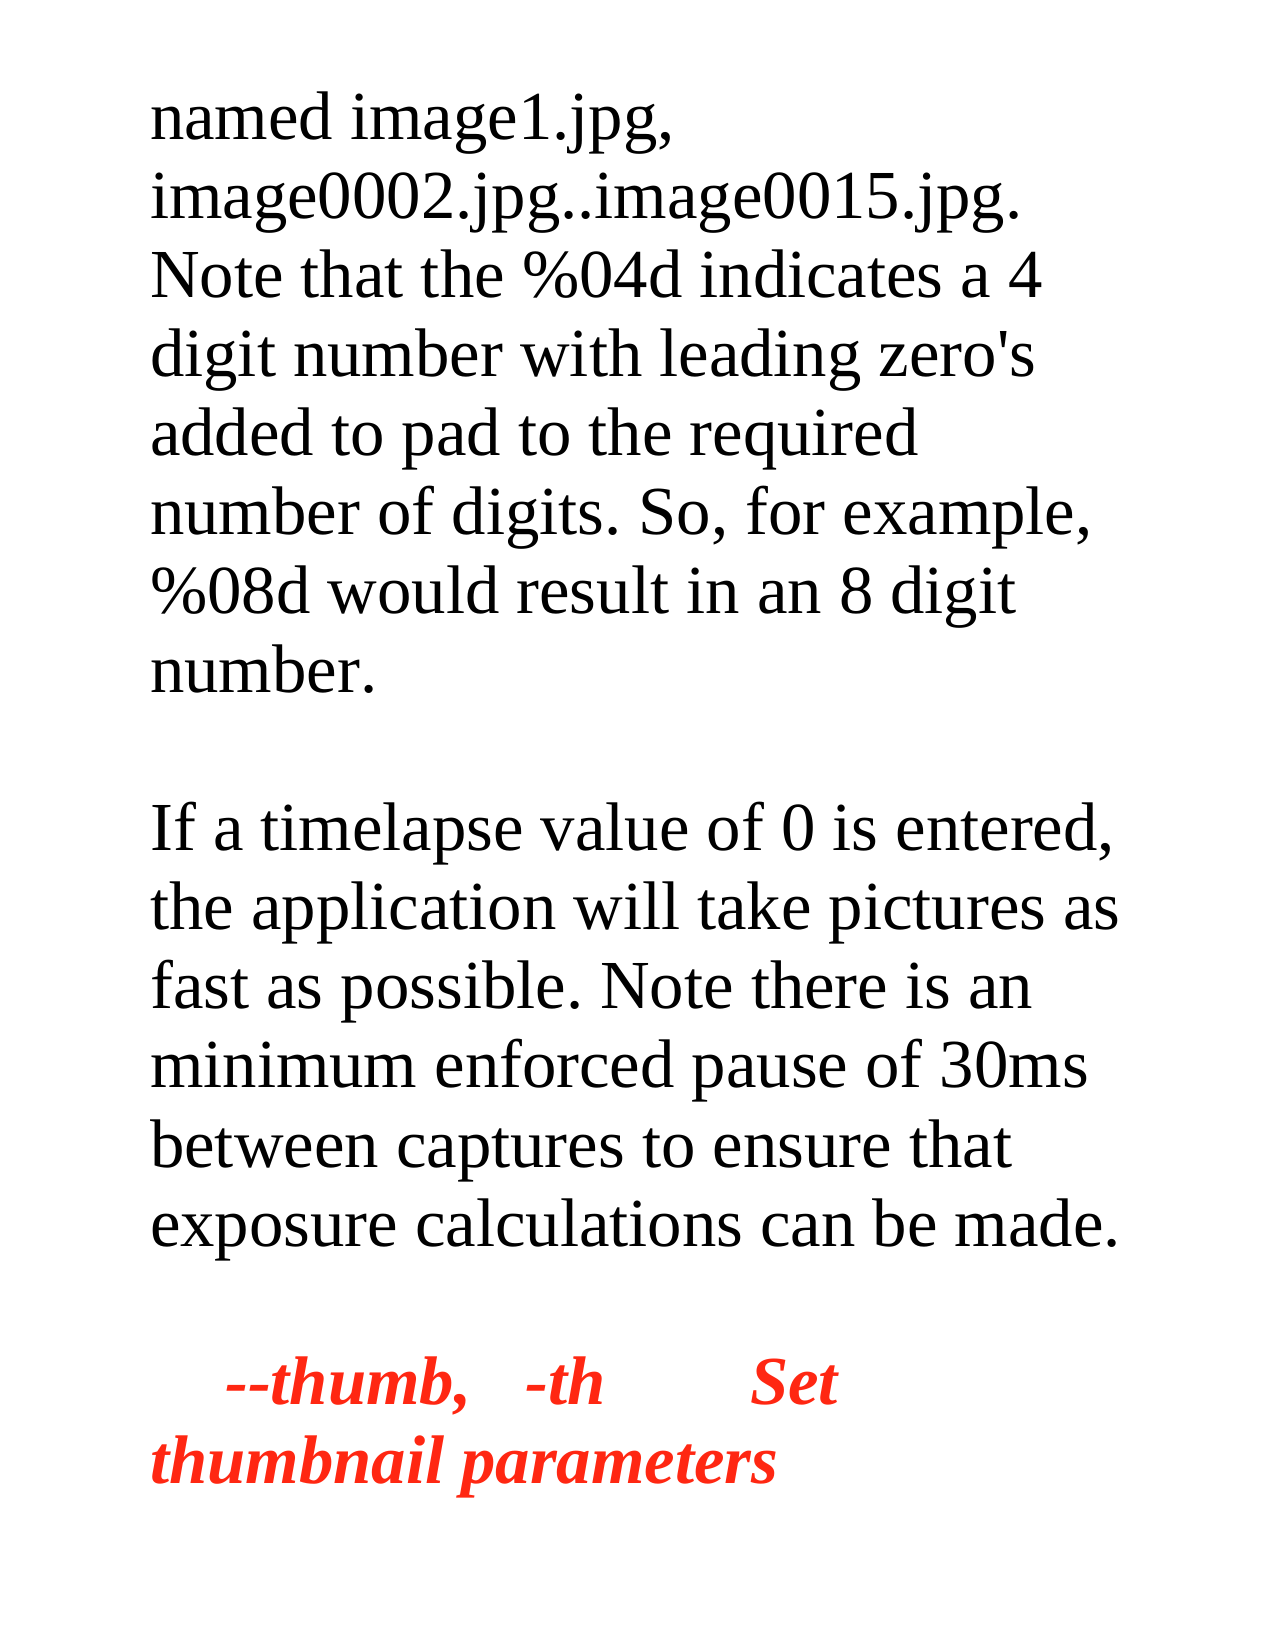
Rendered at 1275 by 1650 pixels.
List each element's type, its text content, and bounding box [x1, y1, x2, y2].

text --thumb, -th Set thumbnail parameters [150, 1340, 1125, 1498]
text If a timelapse value of 0 is entered, the application will take pictures as fast as possible. Note there is an minimum enforced pause of 30ms between captures to ensure that exposure calculations can be made. [150, 787, 1125, 1261]
text named image1.jpg, image0002.jpg..image0015.jpg. Note that the %04d indicates a 4 digit number with leading zero's added to pad to the required number of digits. So, for example, %08d would result in an 8 digit number. [150, 75, 1125, 707]
